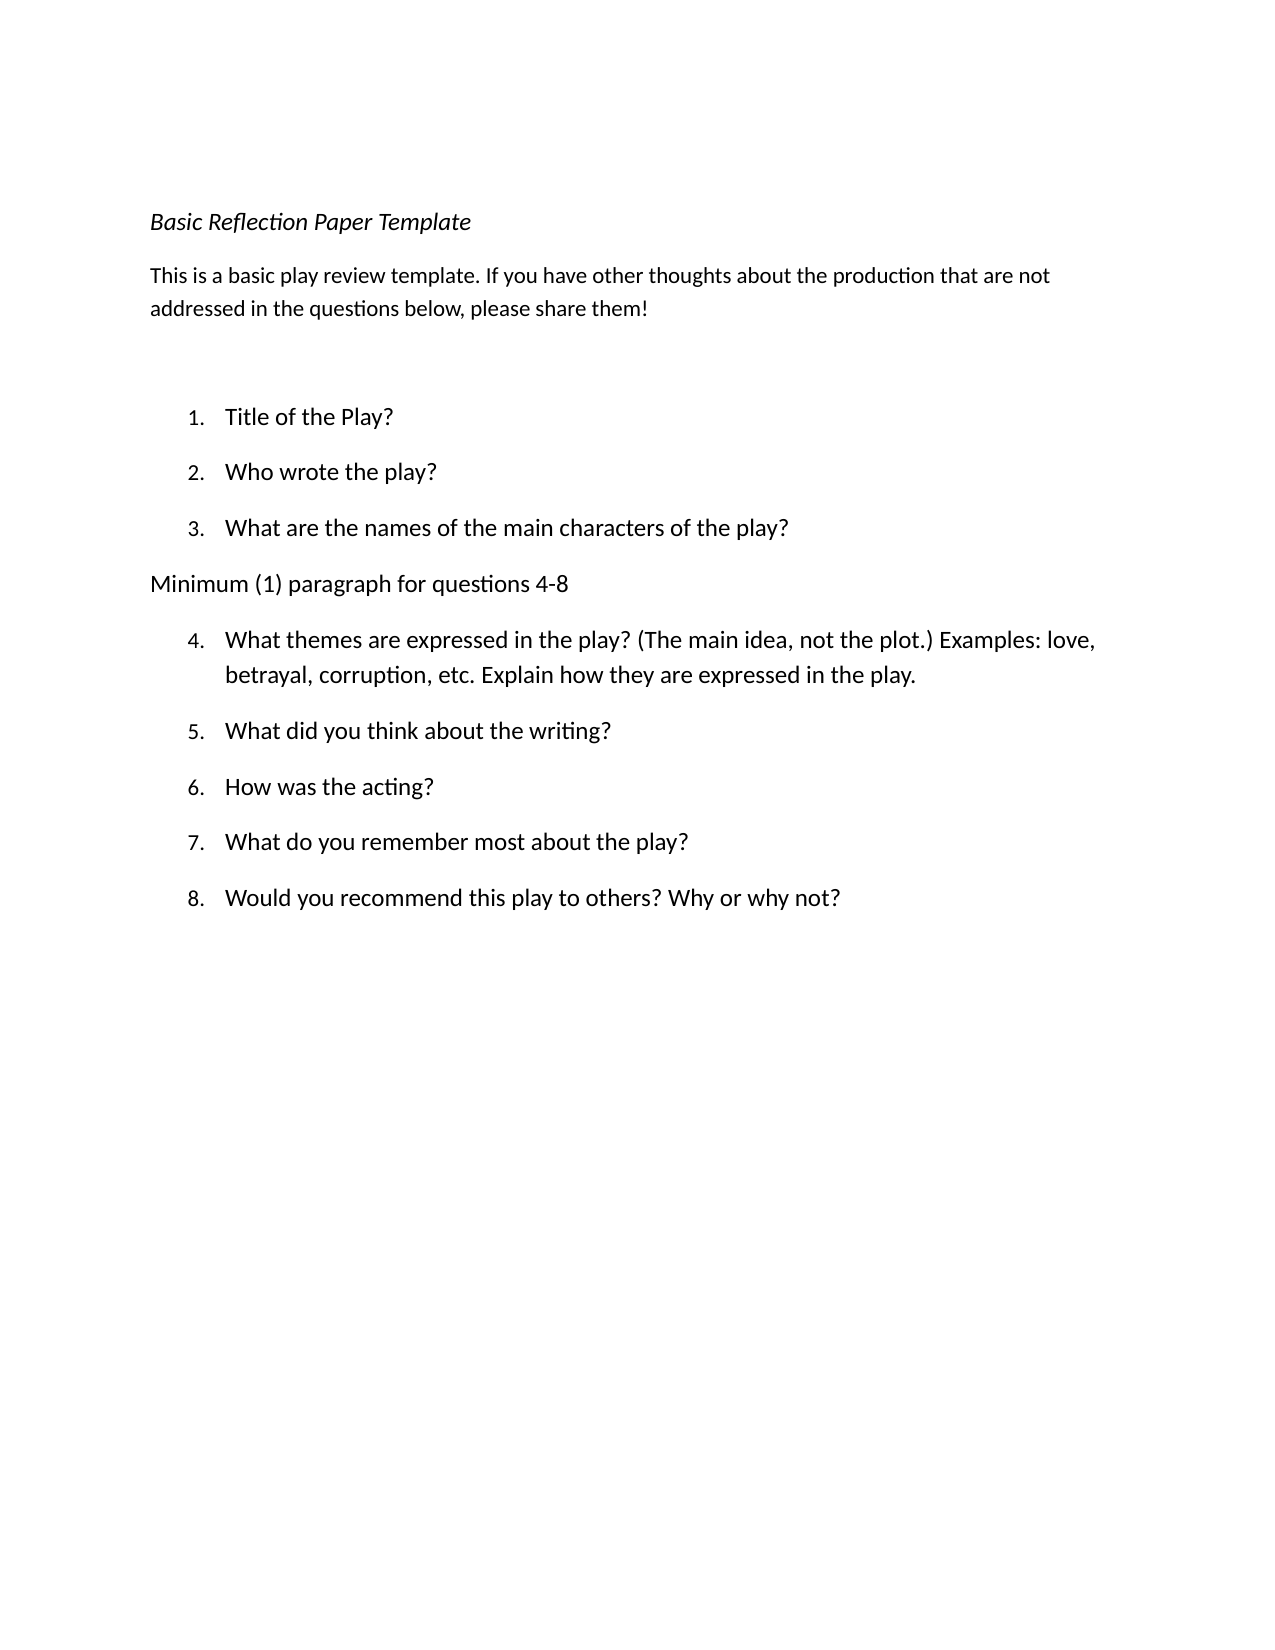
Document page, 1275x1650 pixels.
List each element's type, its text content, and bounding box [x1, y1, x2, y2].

list What are the names of the main characters of the play? [187, 512, 1125, 543]
list How was the acting? [187, 771, 1125, 801]
text This is a basic play review template. If you have other thoughts about the production that are not addressed in the questions below, please share them! [150, 262, 1125, 322]
text Minimum (1) paragraph for questions 4-8 [150, 568, 1125, 599]
text Basic Reflection Paper Template [150, 206, 1125, 236]
list Would you recommend this play to others? Why or why not? [187, 882, 1125, 913]
list What did you think about the writing? [187, 715, 1125, 745]
list What do you remember most about the play? [187, 827, 1125, 857]
list Title of the Play? [187, 401, 1125, 431]
list Who wrote the play? [187, 457, 1125, 487]
list What themes are expressed in the play? (The main idea, not the plot.) Examples: love, betrayal, corruption, etc. Explain how they are expressed in the play. [187, 624, 1125, 689]
